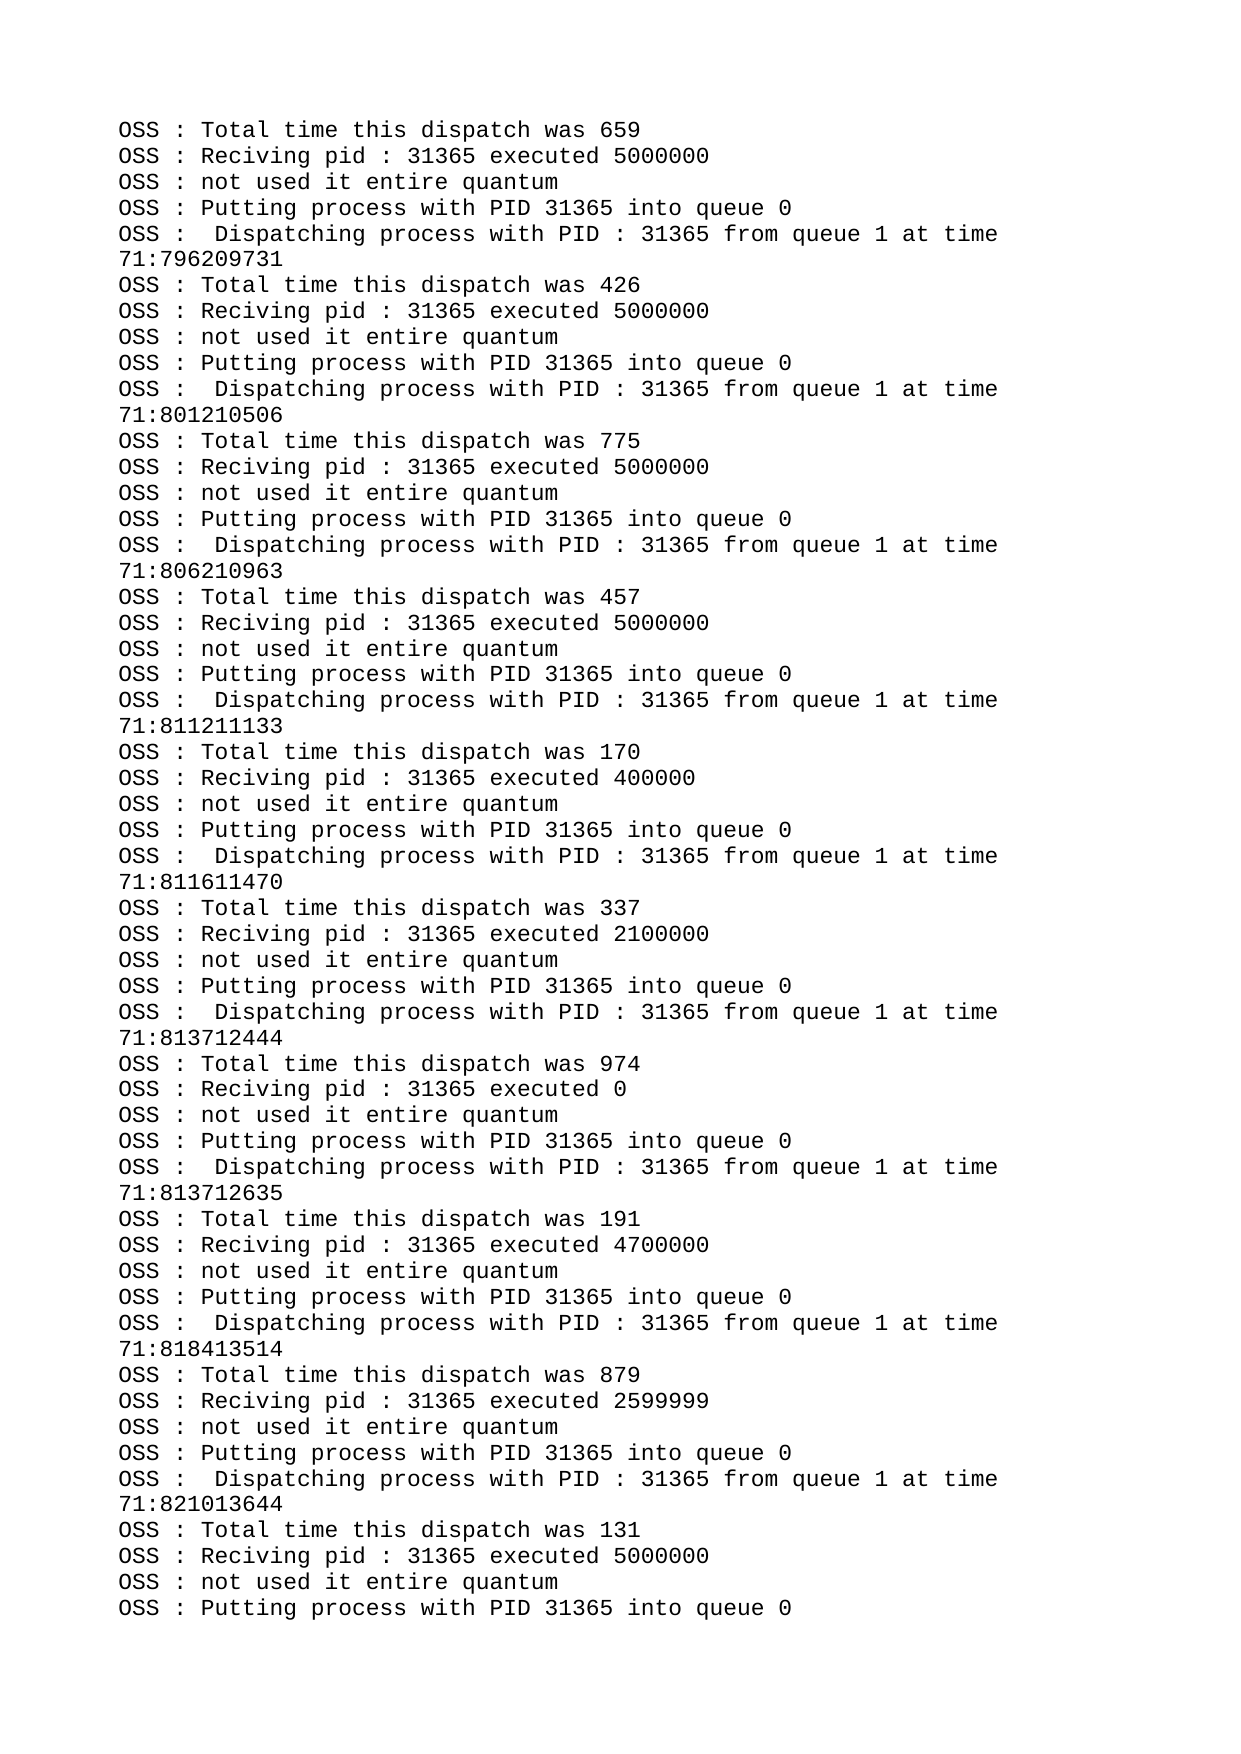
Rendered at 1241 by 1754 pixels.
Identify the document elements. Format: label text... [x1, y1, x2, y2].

text OSS : Total time this dispatch was 879 [118, 1363, 1122, 1389]
text OSS : Putting process with PID 31365 into queue 0 [118, 663, 1122, 689]
text OSS : Reciving pid : 31365 executed 2100000 [118, 922, 1122, 948]
text OSS : Total time this dispatch was 191 [118, 1207, 1122, 1233]
text OSS : Reciving pid : 31365 executed 4700000 [118, 1233, 1122, 1259]
text OSS : Dispatching process with PID : 31365 from queue 1 at time 71:806210963 [118, 533, 1122, 585]
text OSS : Putting process with PID 31365 into queue 0 [118, 196, 1122, 222]
text OSS : not used it entire quantum [118, 481, 1122, 507]
text OSS : Total time this dispatch was 457 [118, 585, 1122, 611]
text OSS : Reciving pid : 31365 executed 5000000 [118, 144, 1122, 170]
text OSS : Reciving pid : 31365 executed 400000 [118, 767, 1122, 792]
text OSS : Reciving pid : 31365 executed 2599999 [118, 1389, 1122, 1415]
text OSS : not used it entire quantum [118, 1415, 1122, 1441]
text OSS : not used it entire quantum [118, 792, 1122, 818]
text OSS : Putting process with PID 31365 into queue 0 [118, 818, 1122, 844]
text OSS : Reciving pid : 31365 executed 5000000 [118, 1545, 1122, 1571]
text OSS : Reciving pid : 31365 executed 5000000 [118, 300, 1122, 326]
text OSS : Total time this dispatch was 170 [118, 741, 1122, 767]
text OSS : Total time this dispatch was 337 [118, 896, 1122, 922]
text OSS : Putting process with PID 31365 into queue 0 [118, 352, 1122, 377]
text OSS : Total time this dispatch was 426 [118, 274, 1122, 300]
text OSS : Putting process with PID 31365 into queue 0 [118, 974, 1122, 1000]
text OSS : Total time this dispatch was 659 [118, 118, 1122, 144]
text OSS : Putting process with PID 31365 into queue 0 [118, 1285, 1122, 1311]
text OSS : Reciving pid : 31365 executed 5000000 [118, 611, 1122, 637]
text OSS : Putting process with PID 31365 into queue 0 [118, 1441, 1122, 1467]
text OSS : not used it entire quantum [118, 1104, 1122, 1130]
text OSS : Dispatching process with PID : 31365 from queue 1 at time 71:813712635 [118, 1156, 1122, 1207]
text OSS : not used it entire quantum [118, 948, 1122, 974]
text OSS : Dispatching process with PID : 31365 from queue 1 at time 71:813712444 [118, 1000, 1122, 1052]
text OSS : not used it entire quantum [118, 170, 1122, 196]
text OSS : Dispatching process with PID : 31365 from queue 1 at time 71:821013644 [118, 1467, 1122, 1519]
text OSS : Dispatching process with PID : 31365 from queue 1 at time 71:801210506 [118, 377, 1122, 429]
text OSS : not used it entire quantum [118, 326, 1122, 352]
text OSS : Dispatching process with PID : 31365 from queue 1 at time 71:811611470 [118, 844, 1122, 896]
text OSS : Total time this dispatch was 775 [118, 429, 1122, 455]
text OSS : Dispatching process with PID : 31365 from queue 1 at time 71:818413514 [118, 1311, 1122, 1363]
text OSS : Putting process with PID 31365 into queue 0 [118, 507, 1122, 533]
text OSS : Reciving pid : 31365 executed 5000000 [118, 455, 1122, 481]
text OSS : Putting process with PID 31365 into queue 0 [118, 1597, 1122, 1622]
text OSS : Reciving pid : 31365 executed 0 [118, 1078, 1122, 1104]
text OSS : not used it entire quantum [118, 637, 1122, 663]
text OSS : not used it entire quantum [118, 1571, 1122, 1597]
text OSS : Dispatching process with PID : 31365 from queue 1 at time 71:811211133 [118, 689, 1122, 741]
text OSS : not used it entire quantum [118, 1259, 1122, 1285]
text OSS : Dispatching process with PID : 31365 from queue 1 at time 71:796209731 [118, 222, 1122, 274]
text OSS : Total time this dispatch was 131 [118, 1519, 1122, 1545]
text OSS : Putting process with PID 31365 into queue 0 [118, 1130, 1122, 1156]
text OSS : Total time this dispatch was 974 [118, 1052, 1122, 1078]
